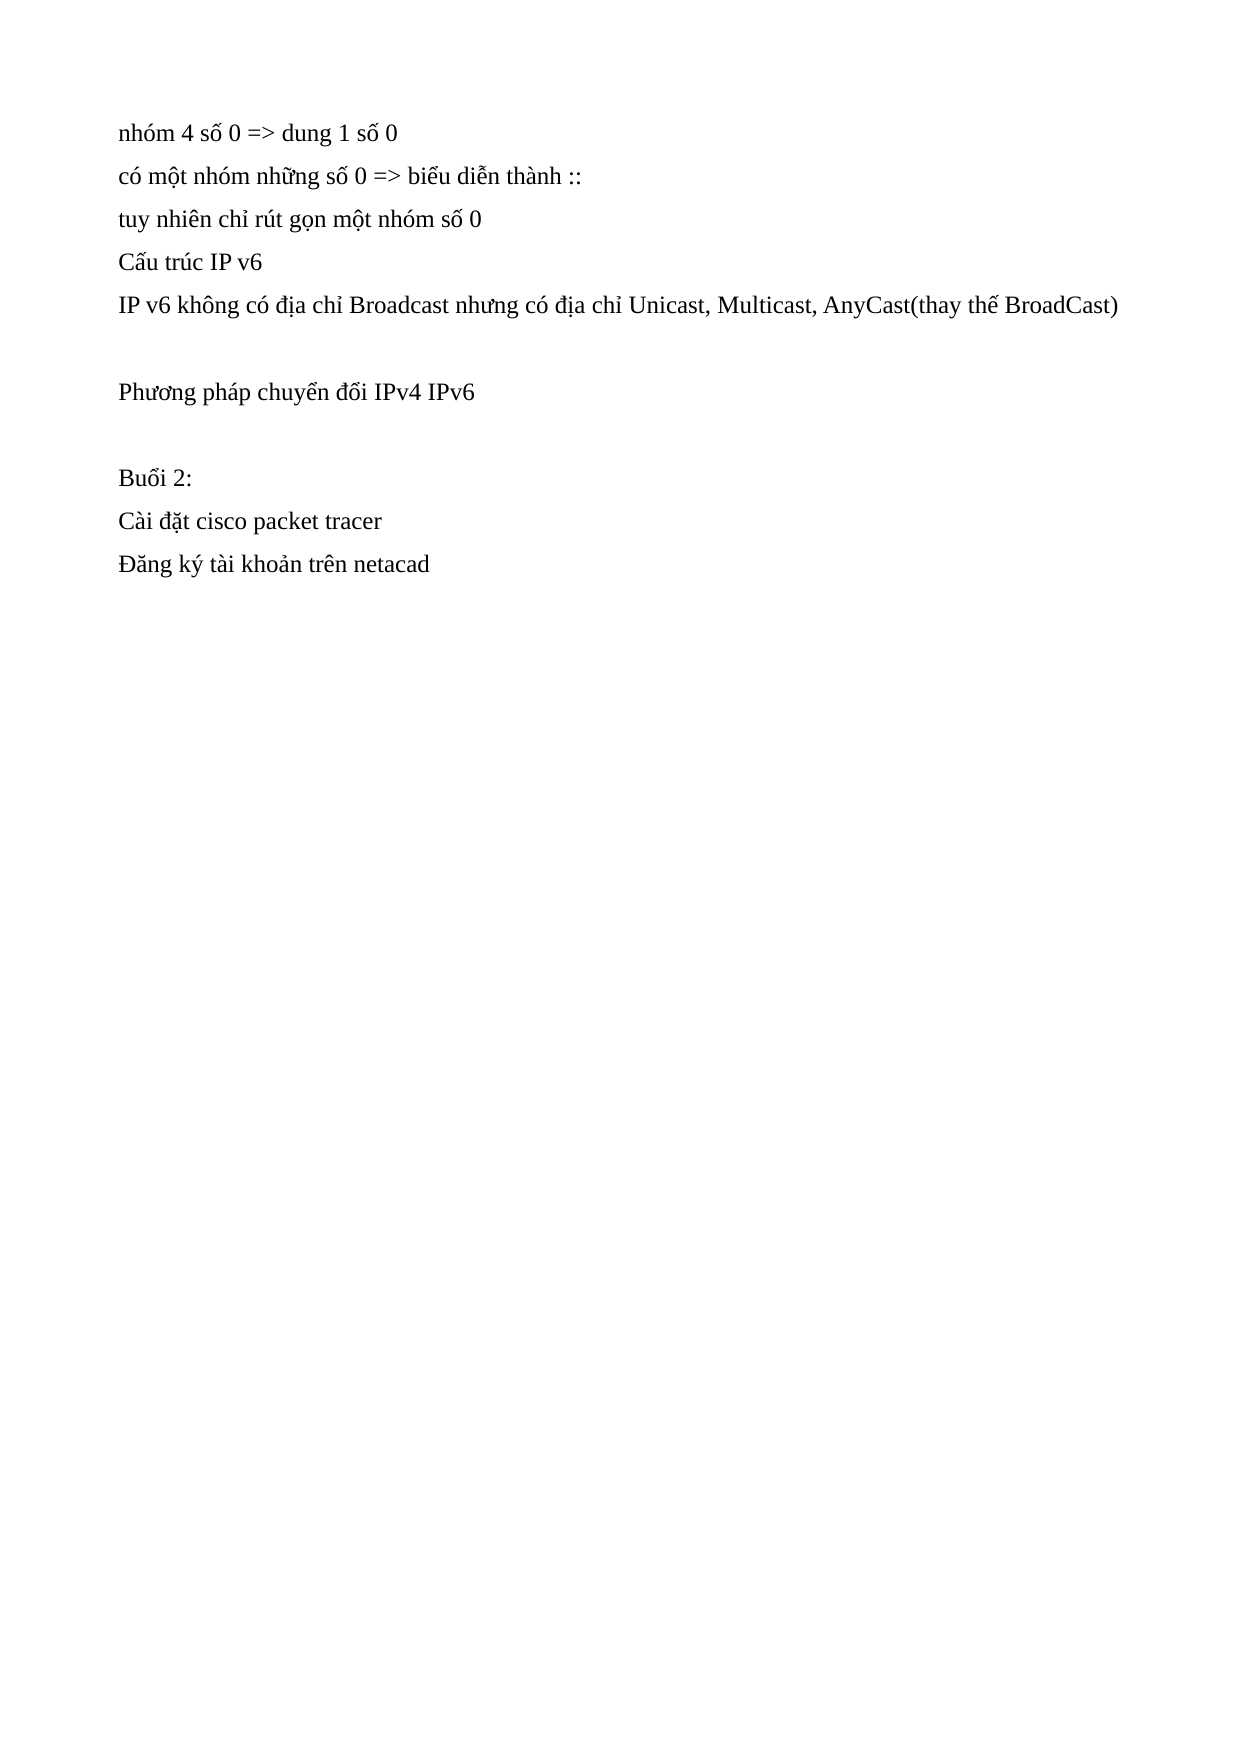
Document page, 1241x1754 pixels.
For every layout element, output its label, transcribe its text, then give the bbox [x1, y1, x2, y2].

text Buổi 2: [118, 463, 1122, 492]
text nhóm 4 số 0 => dung 1 số 0 [118, 118, 1122, 147]
text Đăng ký tài khoản trên netacad [118, 549, 1122, 578]
text Cài đặt cisco packet tracer [118, 506, 1122, 535]
text tuy nhiên chỉ rút gọn một nhóm số 0 [118, 204, 1122, 233]
text có một nhóm những số 0 => biểu diễn thành :: [118, 161, 1122, 190]
text Phương pháp chuyển đổi IPv4 IPv6 [118, 377, 1122, 406]
text IP v6 không có địa chỉ Broadcast nhưng có địa chỉ Unicast, Multicast, AnyCast(thay thế BroadCast) [118, 291, 1122, 319]
text Cấu trúc IP v6 [118, 247, 1122, 276]
